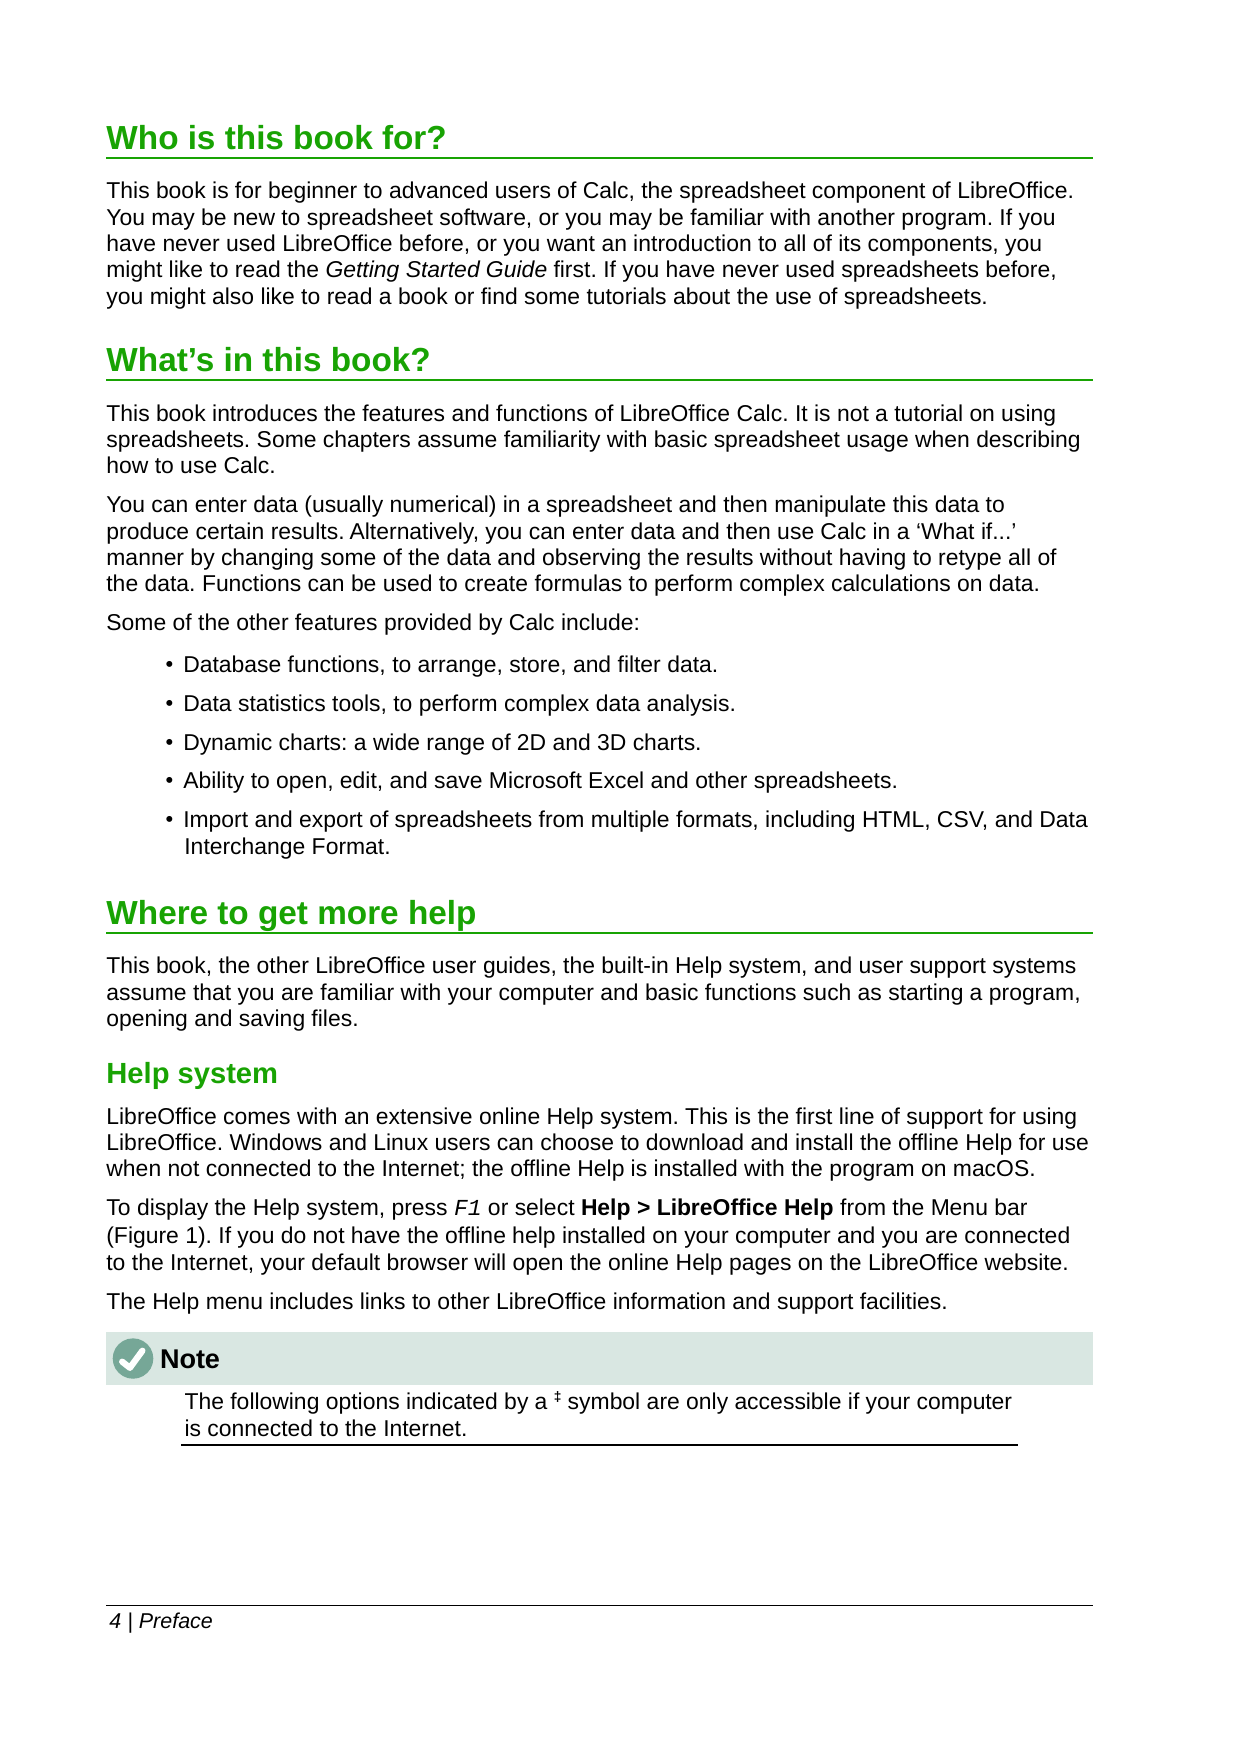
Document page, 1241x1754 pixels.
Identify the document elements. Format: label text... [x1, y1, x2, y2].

text Some of the other features provided by Calc include: [106, 609, 1093, 636]
list Import and export of spreadsheets from multiple formats, including HTML, CSV, and Data Interchange Format. [162, 803, 1093, 862]
text This book introduces the features and functions of LibreOffice Calc. It is not a tutorial on using spreadsheets. Some chapters assume familiarity with basic spreadsheet usage when describing how to use Calc. [106, 400, 1093, 479]
text This book, the other LibreOffice user guides, the built-in Help system, and user support systems assume that you are familiar with your computer and basic functions such as starting a program, opening and saving files. [106, 952, 1093, 1032]
subtitle Who is this book for? [106, 118, 1093, 157]
text You can enter data (usually numerical) in a spreadsheet and then manipulate this data to produce certain results. Alternatively, you can enter data and then use Calc in a ‘What if...’ manner by changing some of the data and observing the results without having to retype all of the data. Functions can be used to create formulas to perform complex calculations on data. [106, 491, 1093, 597]
text The following options indicated by a ‡ symbol are only accessible if your computer is connected to the Internet. [181, 1385, 1018, 1444]
text To display the Help system, press F1 or select Help > LibreOffice Help from the Menu bar (Figure 1). If you do not have the offline help installed on your computer and you are connected to the Internet, your default browser will open the online Help pages on the LibreOffice website. [106, 1194, 1093, 1275]
subtitle What’s in this book? [106, 340, 1093, 379]
subtitle Help system [106, 1057, 1093, 1090]
text The Help menu includes links to other LibreOffice information and support facilities. [106, 1288, 1093, 1314]
list Database functions, to arrange, store, and filter data. [162, 648, 1093, 677]
subtitle Where to get more help [106, 893, 1093, 932]
text LibreOffice comes with an extensive online Help system. This is the first line of support for using LibreOffice. Windows and Linux users can choose to download and install the offline Help for use when not connected to the Internet; the offline Help is installed with the program on macOS. [106, 1103, 1093, 1182]
list Ability to open, edit, and save Microsoft Excel and other spreadsheets. [162, 764, 1093, 794]
text This book is for beginner to advanced users of Calc, the spreadsheet component of LibreOffice. You may be new to spreadsheet software, or you may be familiar with another program. If you have never used LibreOffice before, or you want an introduction to all of its components, you might like to read the Getting Started Guide first. If you have never used spreadsheets before, you might also like to read a book or find some tutorials about the use of spreadsheets. [106, 177, 1093, 309]
subtitle Note [106, 1332, 1093, 1385]
list Data statistics tools, to perform complex data analysis. [162, 687, 1093, 716]
list Dynamic charts: a wide range of 2D and 3D charts. [162, 726, 1093, 755]
